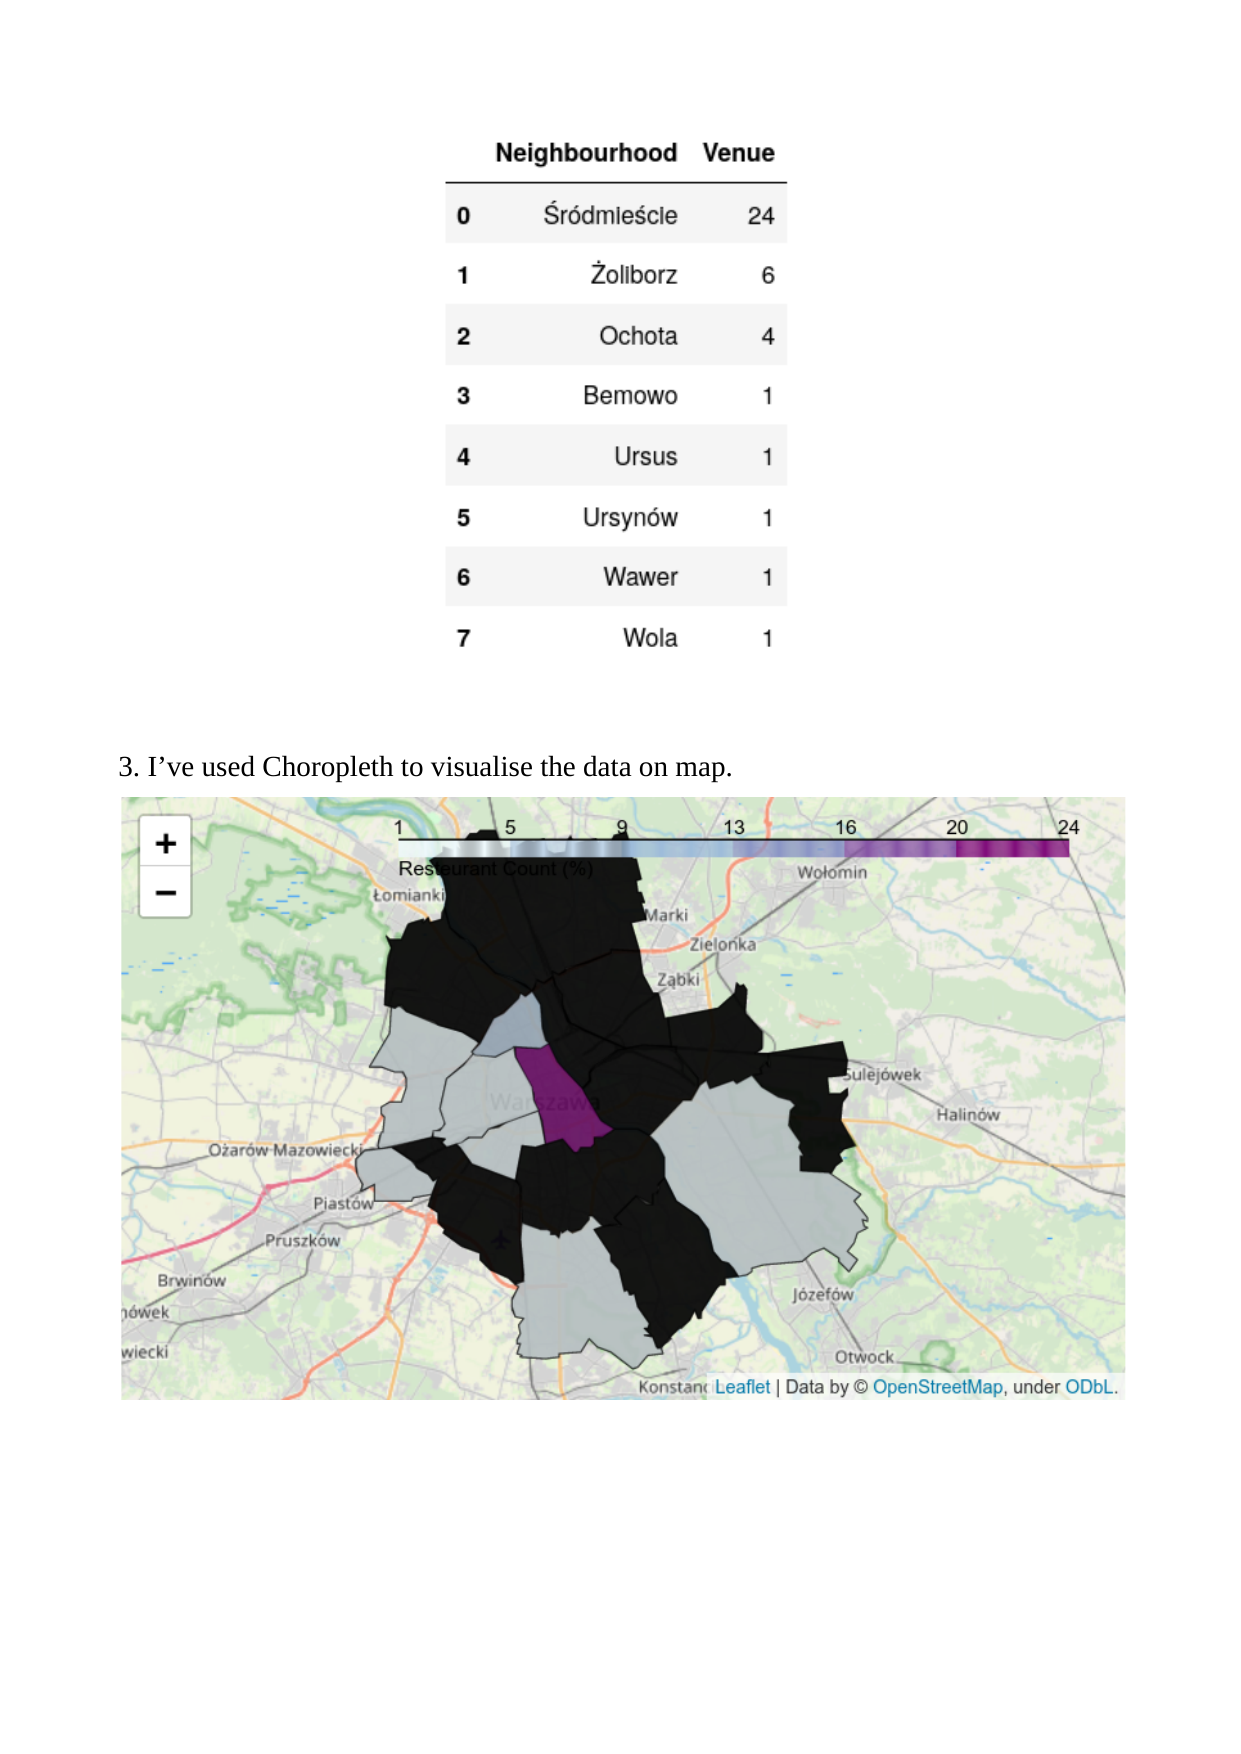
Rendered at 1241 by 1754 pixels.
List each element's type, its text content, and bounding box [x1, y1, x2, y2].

picture [438, 118, 803, 683]
picture [121, 797, 1126, 1400]
text 3. I’ve used Choropleth to visualise the data on map. [118, 749, 1122, 783]
